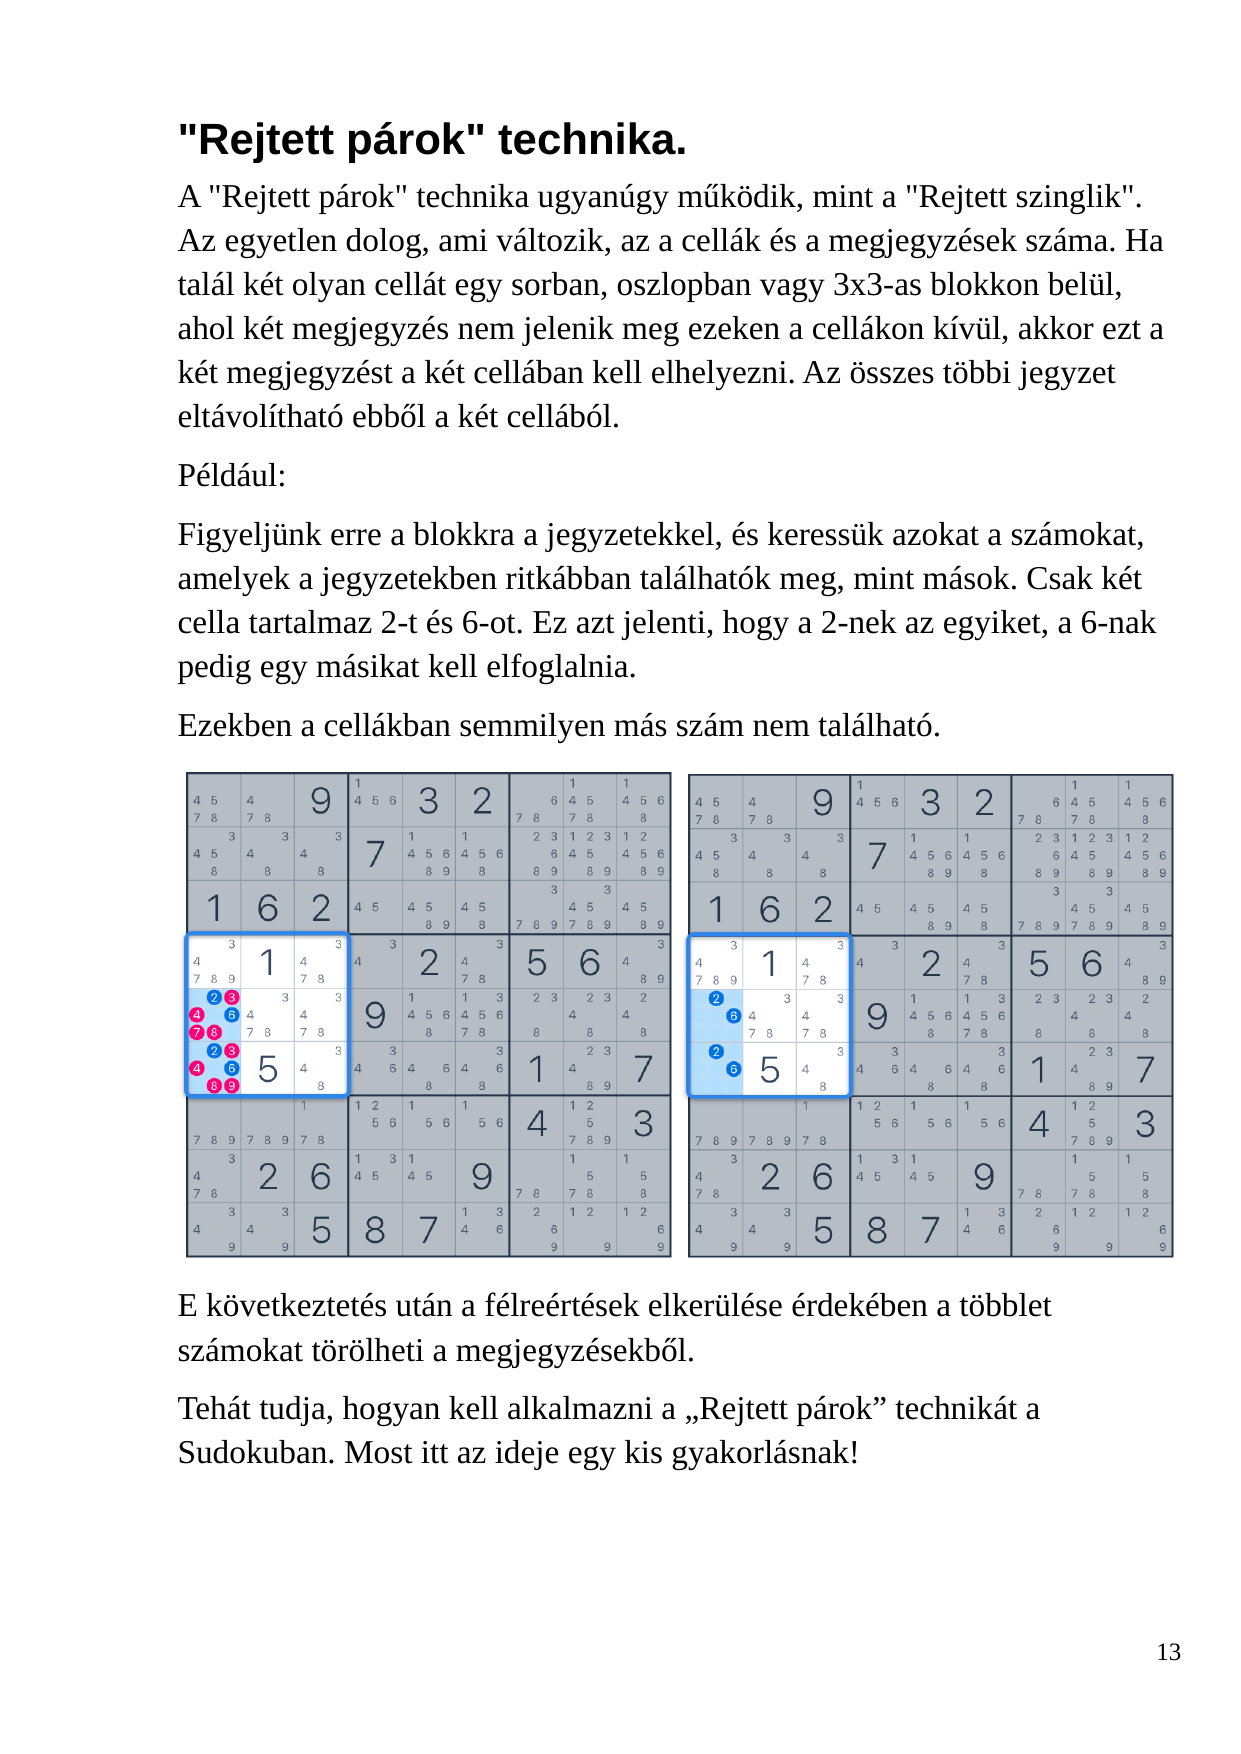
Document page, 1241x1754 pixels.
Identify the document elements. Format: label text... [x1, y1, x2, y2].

text Tehát tudja, hogyan kell alkalmazni a „Rejtett párok” technikát a Sudokuban. Most itt az ideje egy kis gyakorlásnak! [177, 1388, 1181, 1471]
text E következtetés után a félreértések elkerülése érdekében a többlet számokat törölheti a megjegyzésekből. [177, 1286, 1181, 1368]
text Például: [177, 455, 1181, 494]
picture [177, 763, 1182, 1266]
subtitle "Rejtett párok" technika. [177, 113, 1181, 164]
text Figyeljünk erre a blokkra a jegyzetekkel, és keressük azokat a számokat, amelyek a jegyzetekben ritkábban találhatók meg, mint mások. Csak két cella tartalmaz 2-t és 6-ot. Ez azt jelenti, hogy a 2-nek az egyiket, a 6-nak pedig egy másikat kell elfoglalnia. [177, 514, 1181, 684]
text A "Rejtett párok" technika ugyanúgy működik, mint a "Rejtett szinglik". Az egyetlen dolog, ami változik, az a cellák és a megjegyzések száma. Ha talál két olyan cellát egy sorban, oszlopban vagy 3x3-as blokkon belül, ahol két megjegyzés nem jelenik meg ezeken a cellákon kívül, akkor ezt a két megjegyzést a két cellában kell elhelyezni. Az összes többi jegyzet eltávolítható ebből a két cellából. [177, 176, 1181, 435]
text Ezekben a cellákban semmilyen más szám nem található. [177, 705, 1181, 743]
